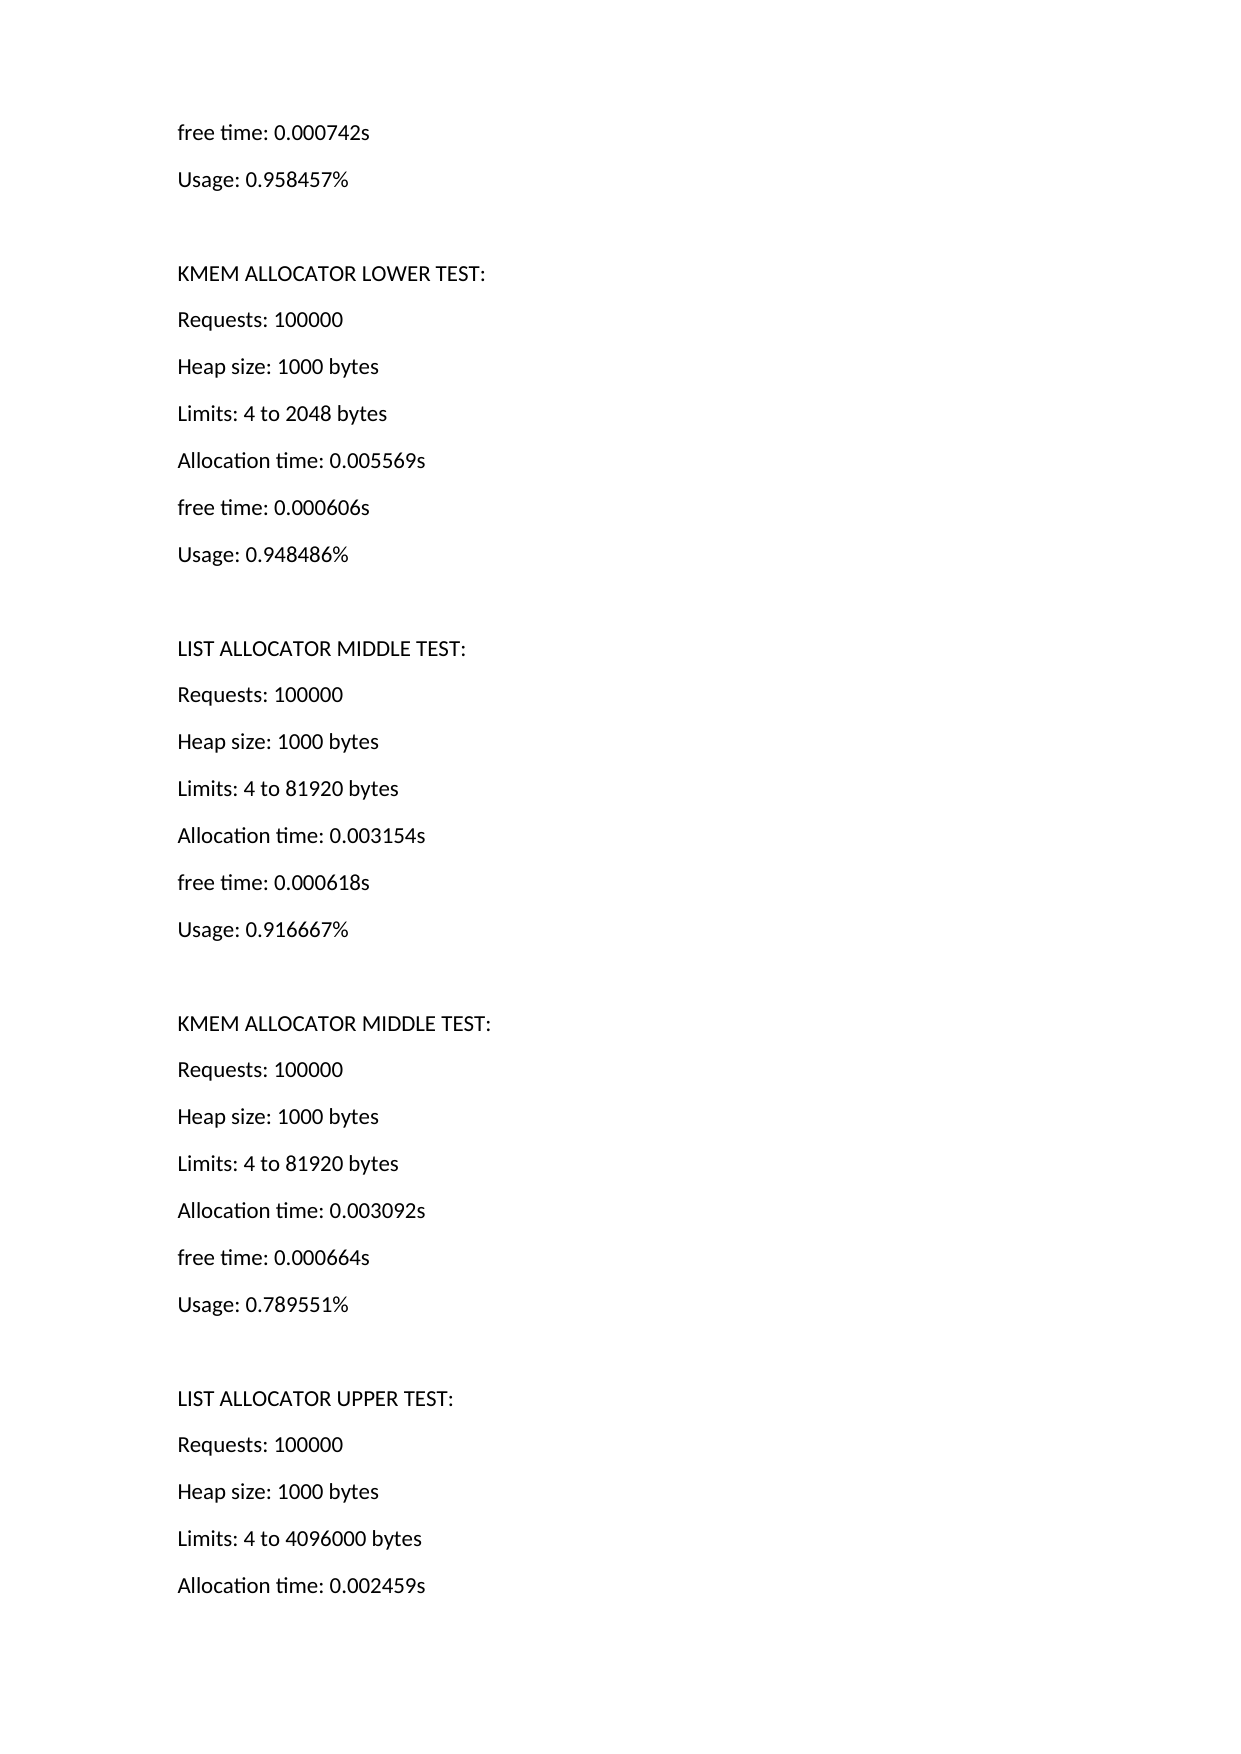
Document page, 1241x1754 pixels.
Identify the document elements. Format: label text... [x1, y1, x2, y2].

text Limits: 4 to 4096000 bytes [177, 1524, 1152, 1552]
text Heap size: 1000 bytes [177, 727, 1152, 756]
text KMEM ALLOCATOR LOWER TEST: [177, 259, 1152, 287]
text LIST ALLOCATOR MIDDLE TEST: [177, 634, 1152, 662]
text Usage: 0.948486% [177, 540, 1152, 568]
text Requests: 100000 [177, 1056, 1152, 1084]
text Heap size: 1000 bytes [177, 1477, 1152, 1506]
text Allocation time: 0.002459s [177, 1571, 1152, 1599]
text Heap size: 1000 bytes [177, 1102, 1152, 1131]
text LIST ALLOCATOR UPPER TEST: [177, 1384, 1152, 1412]
text free time: 0.000618s [177, 868, 1152, 896]
text Usage: 0.789551% [177, 1290, 1152, 1318]
text Limits: 4 to 2048 bytes [177, 399, 1152, 427]
text Allocation time: 0.003092s [177, 1196, 1152, 1224]
text free time: 0.000606s [177, 493, 1152, 521]
text Allocation time: 0.005569s [177, 446, 1152, 474]
text free time: 0.000742s [177, 118, 1152, 146]
text Usage: 0.958457% [177, 165, 1152, 193]
text Requests: 100000 [177, 306, 1152, 334]
text Limits: 4 to 81920 bytes [177, 1149, 1152, 1177]
text Usage: 0.916667% [177, 915, 1152, 943]
text KMEM ALLOCATOR MIDDLE TEST: [177, 1009, 1152, 1037]
text Requests: 100000 [177, 681, 1152, 709]
text free time: 0.000664s [177, 1243, 1152, 1271]
text Requests: 100000 [177, 1431, 1152, 1459]
text Allocation time: 0.003154s [177, 821, 1152, 849]
text Heap size: 1000 bytes [177, 352, 1152, 381]
text Limits: 4 to 81920 bytes [177, 774, 1152, 802]
